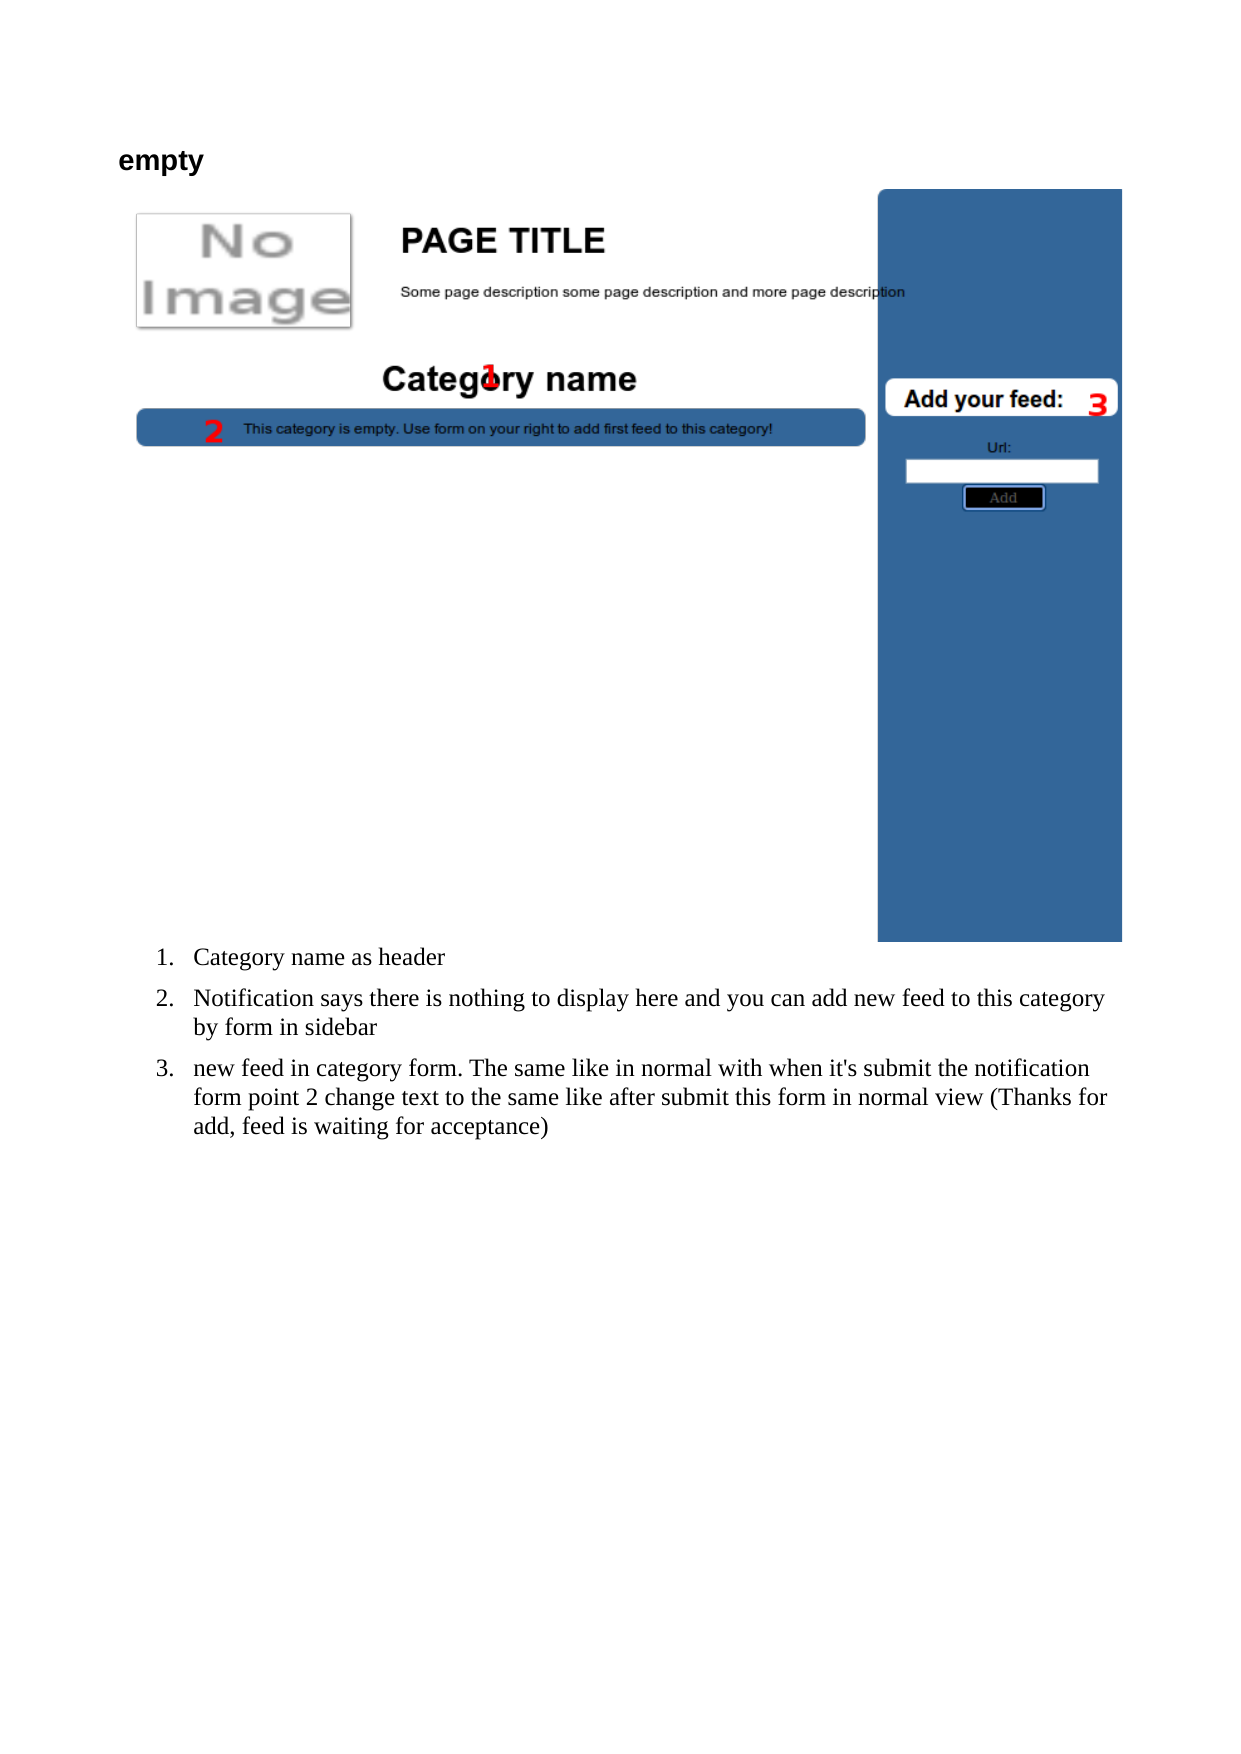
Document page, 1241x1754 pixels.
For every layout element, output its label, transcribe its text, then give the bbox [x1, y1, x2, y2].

list Notification says there is nothing to display here and you can add new feed to this category by form in sidebar [156, 983, 1122, 1041]
picture [118, 189, 1123, 942]
list new feed in category form. The same like in normal with when it's submit the notification form point 2 change text to the same like after submit this form in normal view (Thanks for add, feed is waiting for acceptance) [156, 1053, 1122, 1139]
subtitle empty [118, 143, 1122, 177]
list Category name as header [156, 942, 1122, 971]
